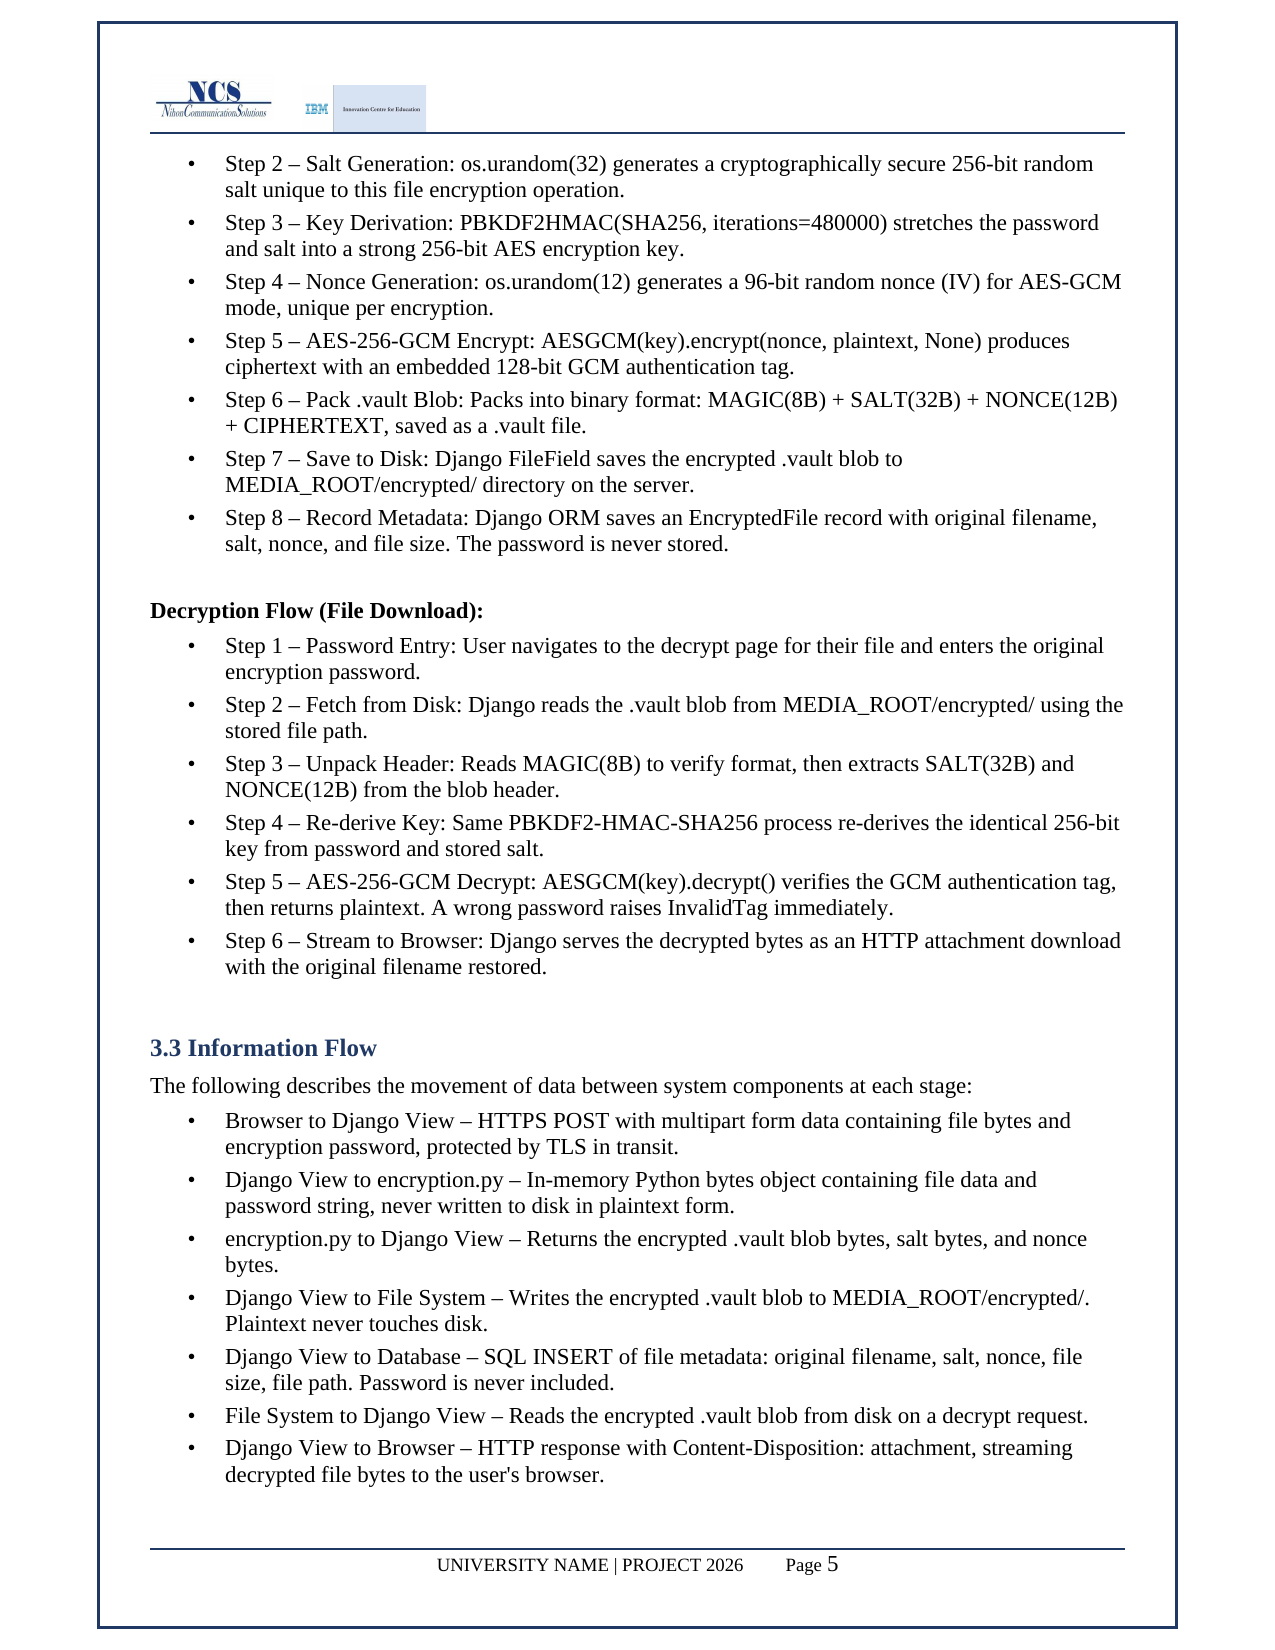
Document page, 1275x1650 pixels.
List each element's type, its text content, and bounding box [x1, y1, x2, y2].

list Step 6 – Pack .vault Blob: Packs into binary format: MAGIC(8B) + SALT(32B) + NONCE(12B) + CIPHERTEXT, saved as a .vault file. [187, 386, 1125, 438]
list Browser to Django View – HTTPS POST with multipart form data containing file bytes and encryption password, protected by TLS in transit. [187, 1107, 1125, 1159]
list Step 3 – Unpack Header: Reads MAGIC(8B) to verify format, then extracts SALT(32B) and NONCE(12B) from the blob header. [187, 750, 1125, 803]
text Decryption Flow (File Download): [150, 597, 1125, 624]
list Step 2 – Salt Generation: os.urandom(32) generates a cryptographically secure 256-bit random salt unique to this file encryption operation. [187, 150, 1125, 203]
list Step 8 – Record Metadata: Django ORM saves an EncryptedFile record with original filename, salt, nonce, and file size. The password is never stored. [187, 504, 1125, 556]
list Step 5 – AES-256-GCM Decrypt: AESGCM(key).decrypt() verifies the GCM authentication tag, then returns plaintext. A wrong password raises InvalidTag immediately. [187, 868, 1125, 921]
list File System to Django View – Reads the encrypted .vault blob from disk on a decrypt request. [187, 1402, 1125, 1428]
subtitle 3.3 Information Flow [150, 1033, 1125, 1062]
text The following describes the movement of data between system components at each stage: [150, 1072, 1125, 1098]
list Step 7 – Save to Disk: Django FileField saves the encrypted .vault blob to MEDIA_ROOT/encrypted/ directory on the server. [187, 445, 1125, 497]
list Step 1 – Password Entry: User navigates to the decrypt page for their file and enters the original encryption password. [187, 632, 1125, 685]
list Django View to Browser – HTTP response with Content-Disposition: attachment, streaming decrypted file bytes to the user's browser. [187, 1434, 1125, 1487]
list Django View to encryption.py – In-memory Python bytes object containing file data and password string, never written to disk in plaintext form. [187, 1166, 1125, 1218]
list Step 5 – AES-256-GCM Encrypt: AESGCM(key).encrypt(nonce, plaintext, None) produces ciphertext with an embedded 128-bit GCM authentication tag. [187, 327, 1125, 379]
list Step 4 – Nonce Generation: os.urandom(12) generates a 96-bit random nonce (IV) for AES-GCM mode, unique per encryption. [187, 268, 1125, 321]
list encryption.py to Django View – Returns the encrypted .vault blob bytes, salt bytes, and nonce bytes. [187, 1225, 1125, 1277]
list Step 6 – Stream to Browser: Django serves the decrypted bytes as an HTTP attachment download with the original filename restored. [187, 927, 1125, 979]
list Step 4 – Re-derive Key: Same PBKDF2-HMAC-SHA256 process re-derives the identical 256-bit key from password and stored salt. [187, 809, 1125, 862]
list Step 3 – Key Derivation: PBKDF2HMAC(SHA256, iterations=480000) stretches the password and salt into a strong 256-bit AES encryption key. [187, 209, 1125, 262]
list Django View to Database – SQL INSERT of file metadata: original filename, salt, nonce, file size, file path. Password is never included. [187, 1343, 1125, 1395]
list Django View to File System – Writes the encrypted .vault blob to MEDIA_ROOT/encrypted/. Plaintext never touches disk. [187, 1284, 1125, 1336]
picture [301, 85, 427, 132]
list Step 2 – Fetch from Disk: Django reads the .vault blob from MEDIA_ROOT/encrypted/ using the stored file path. [187, 691, 1125, 744]
picture [150, 73, 275, 121]
